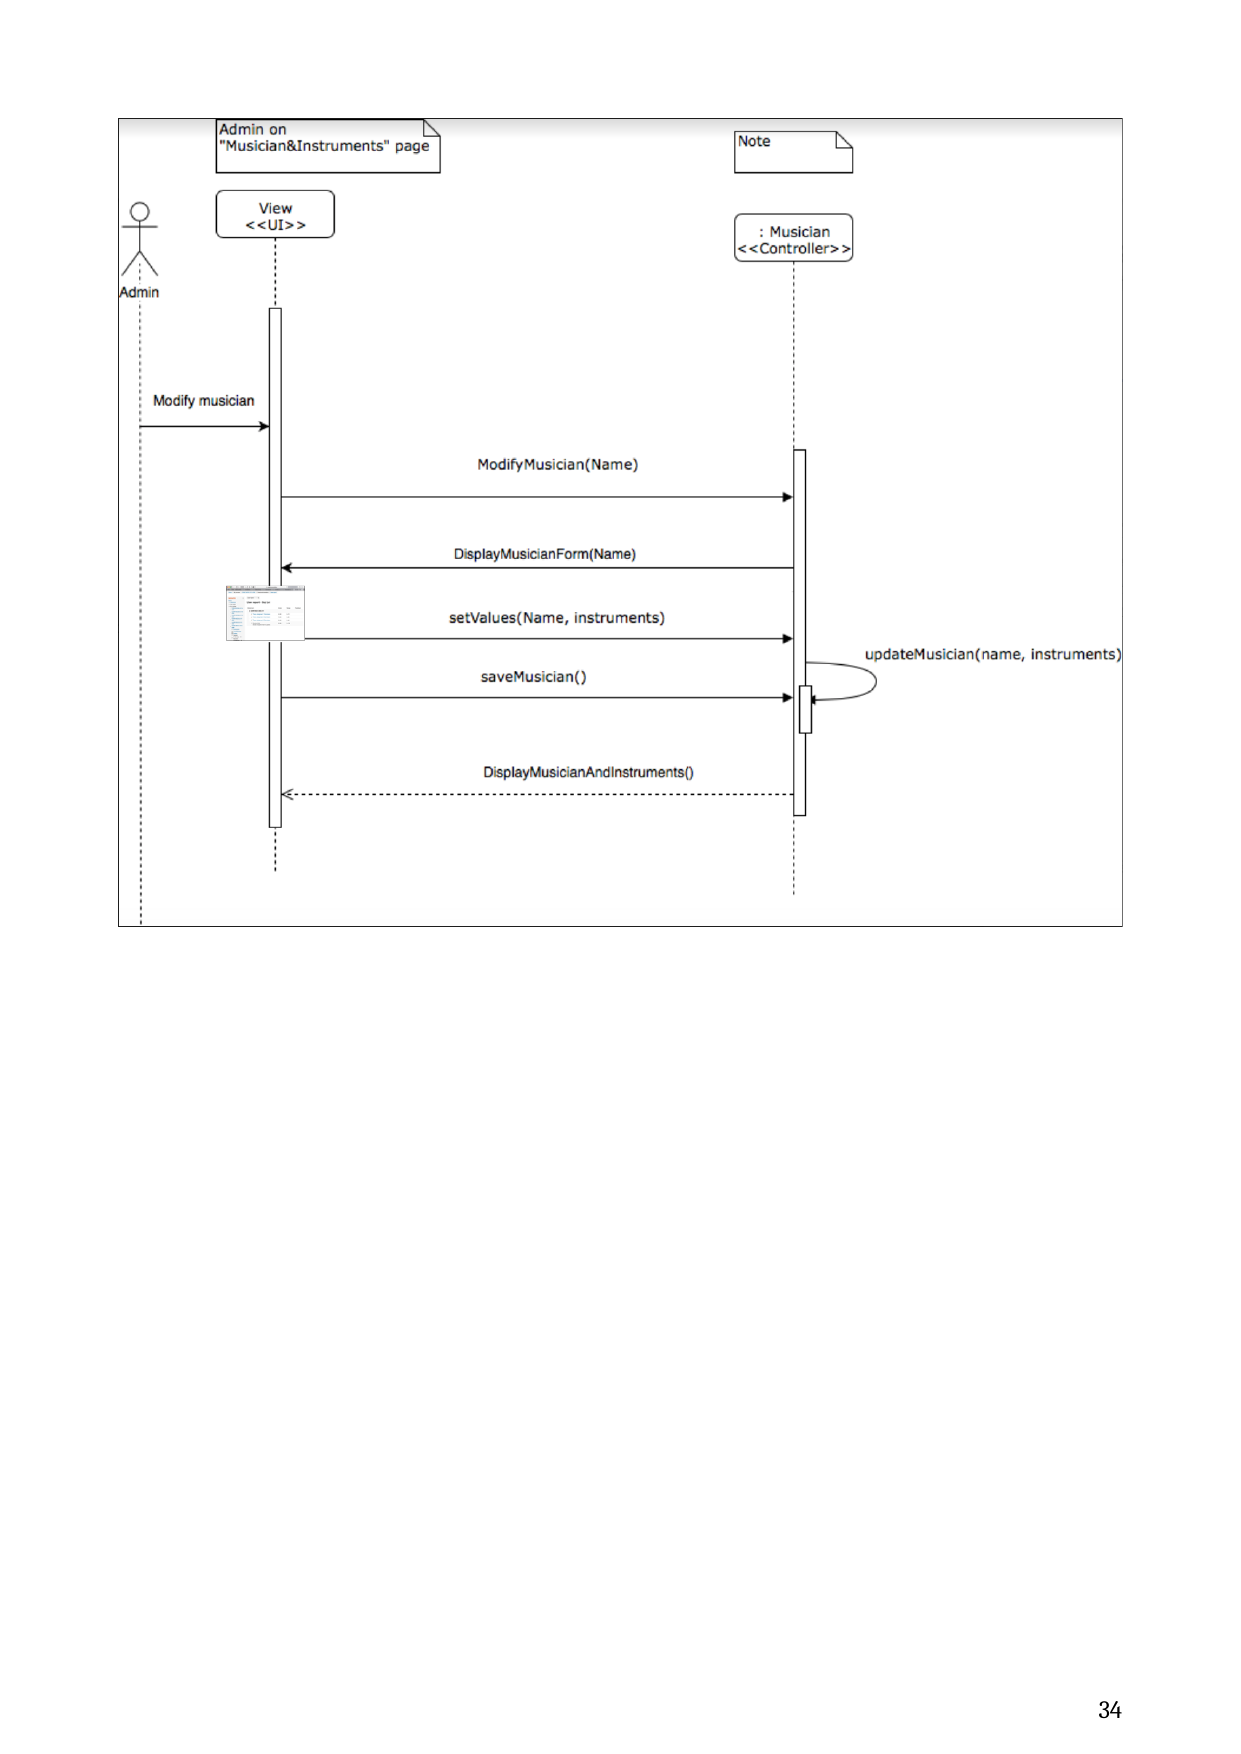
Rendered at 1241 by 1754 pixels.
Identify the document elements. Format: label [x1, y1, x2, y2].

picture [118, 118, 1123, 927]
